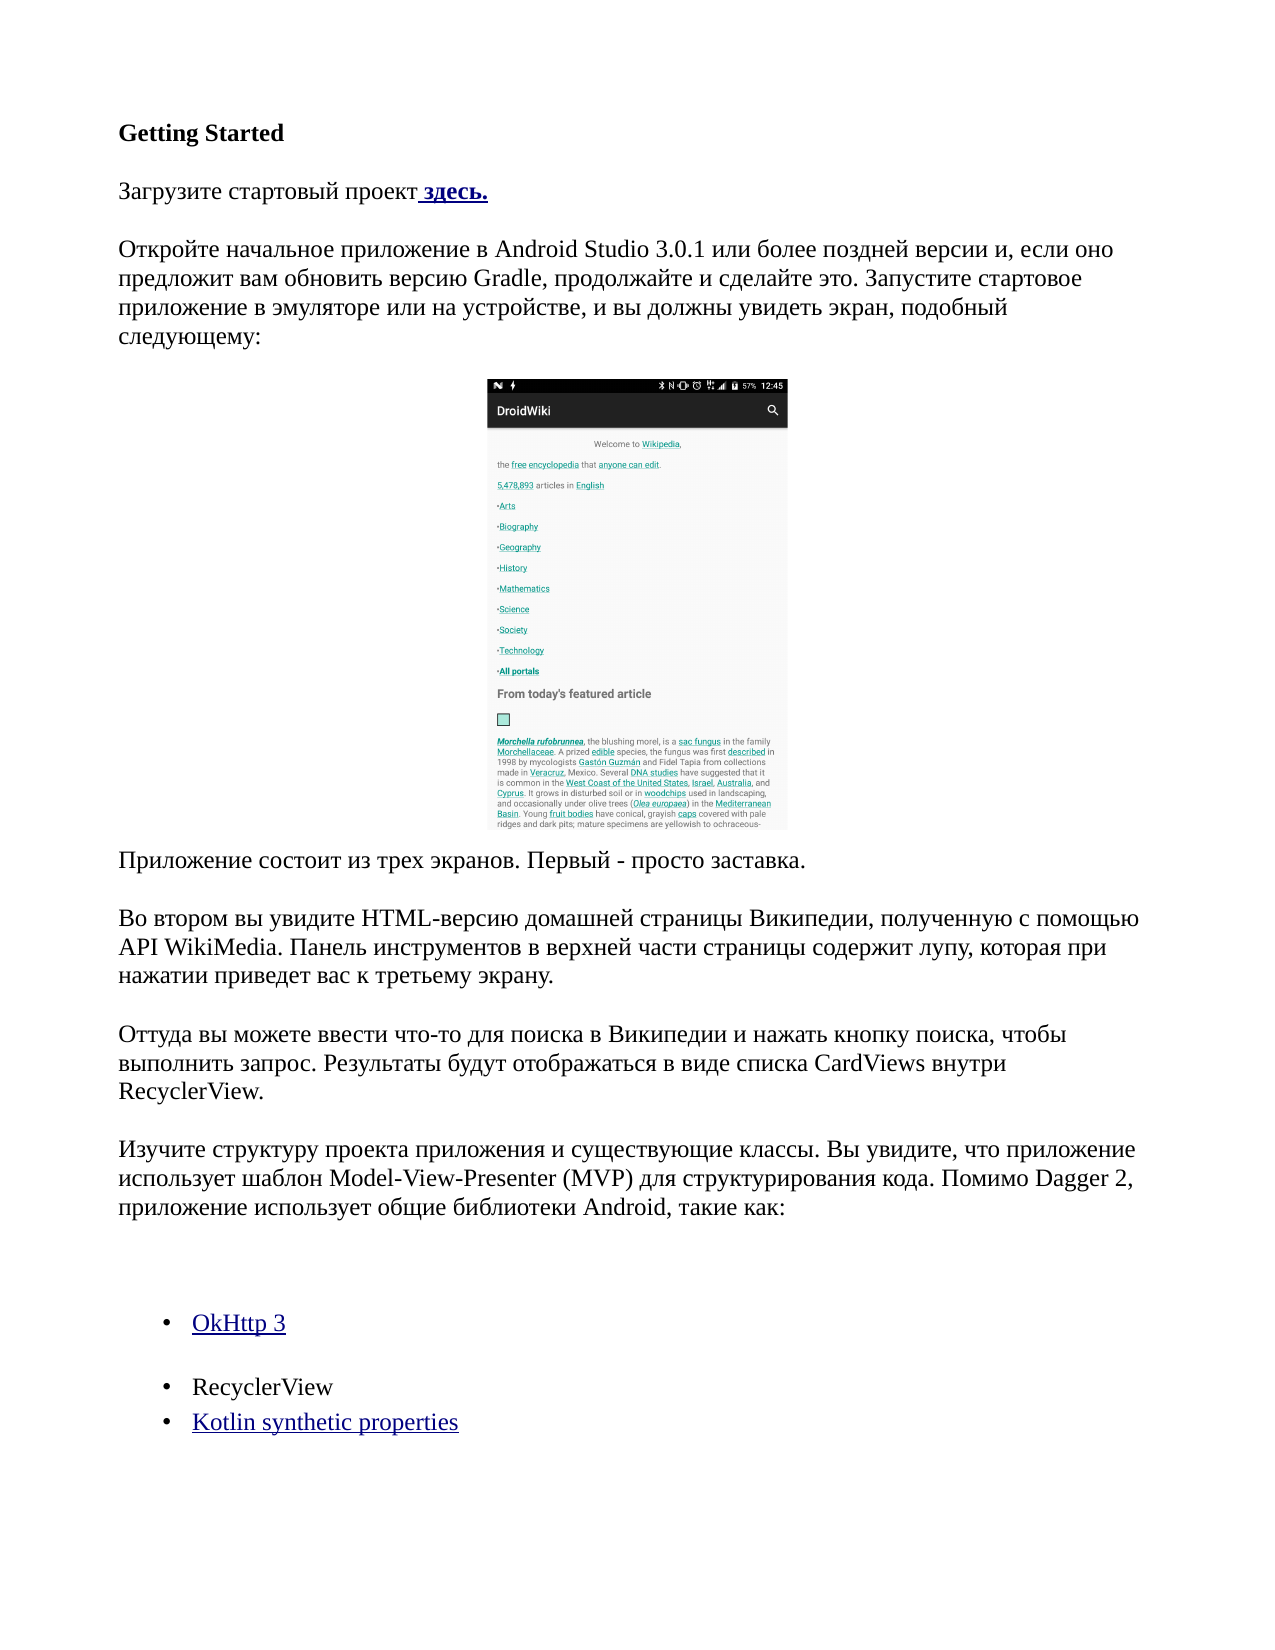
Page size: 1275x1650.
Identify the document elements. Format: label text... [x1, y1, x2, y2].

text Во втором вы увидите HTML-версию домашней страницы Википедии, полученную с помощью API WikiMedia. Панель инструментов в верхней части страницы содержит лупу, которая при нажатии приведет вас к третьему экрану. [118, 903, 1157, 989]
text Изучите структуру проекта приложения и существующие классы. Вы увидите, что приложение использует шаблон Model-View-Presenter (MVP) для структурирования кода. Помимо Dagger 2, приложение использует общие библиотеки Android, такие как: [118, 1134, 1157, 1221]
list OkHttp 3 [162, 1308, 1157, 1337]
list Kotlin synthetic properties [162, 1407, 1157, 1436]
subtitle Getting Started [118, 118, 1157, 147]
list RecyclerView [162, 1372, 1157, 1401]
text Загрузите стартовый проект здесь. [118, 176, 1157, 205]
text Откройте начальное приложение в Android Studio 3.0.1 или более поздней версии и, если оно предложит вам обновить версию Gradle, продолжайте и сделайте это. Запустите стартовое приложение в эмуляторе или на устройстве, и вы должны увидеть экран, подобный следующему: [118, 234, 1157, 349]
text Оттуда вы можете ввести что-то для поиска в Википедии и нажать кнопку поиска, чтобы выполнить запрос. Результаты будут отображаться в виде списка CardViews внутри RecyclerView. [118, 1019, 1157, 1105]
picture [487, 379, 788, 830]
text Приложение состоит из трех экранов. Первый - просто заставка. [118, 845, 1157, 874]
